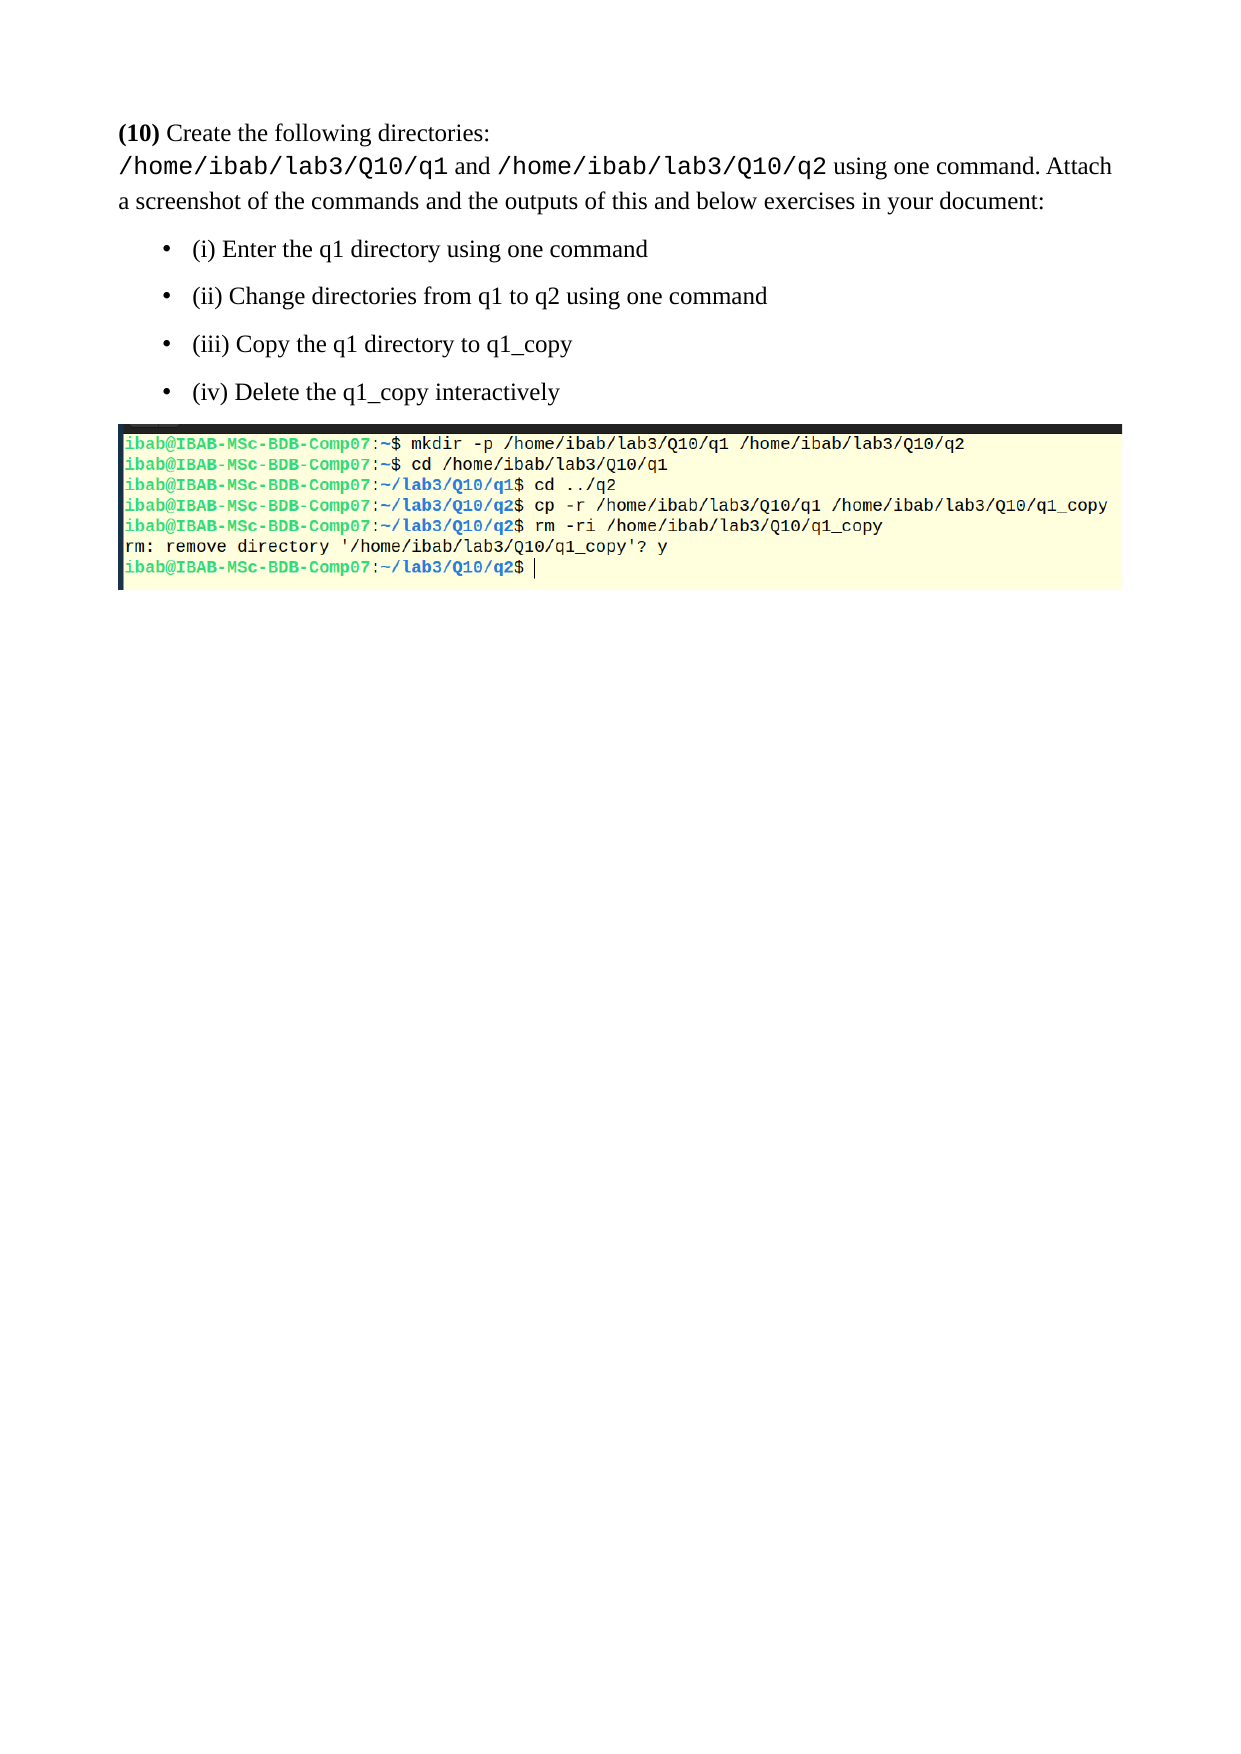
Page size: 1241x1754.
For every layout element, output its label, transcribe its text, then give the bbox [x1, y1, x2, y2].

list (ii) Change directories from q1 to q2 using one command [162, 281, 1122, 310]
list (iii) Copy the q1 directory to q1_copy [162, 329, 1122, 358]
list (iv) Delete the q1_copy interactively [162, 377, 1122, 405]
list (i) Enter the q1 directory using one command [162, 234, 1122, 263]
text (10) Create the following directories: /home/ibab/lab3/Q10/q1 and /home/ibab/lab3/Q10/q2 using one command. Attach a screenshot of the commands and the outputs of this and below exercises in your document: [118, 118, 1122, 215]
picture [118, 424, 1123, 590]
